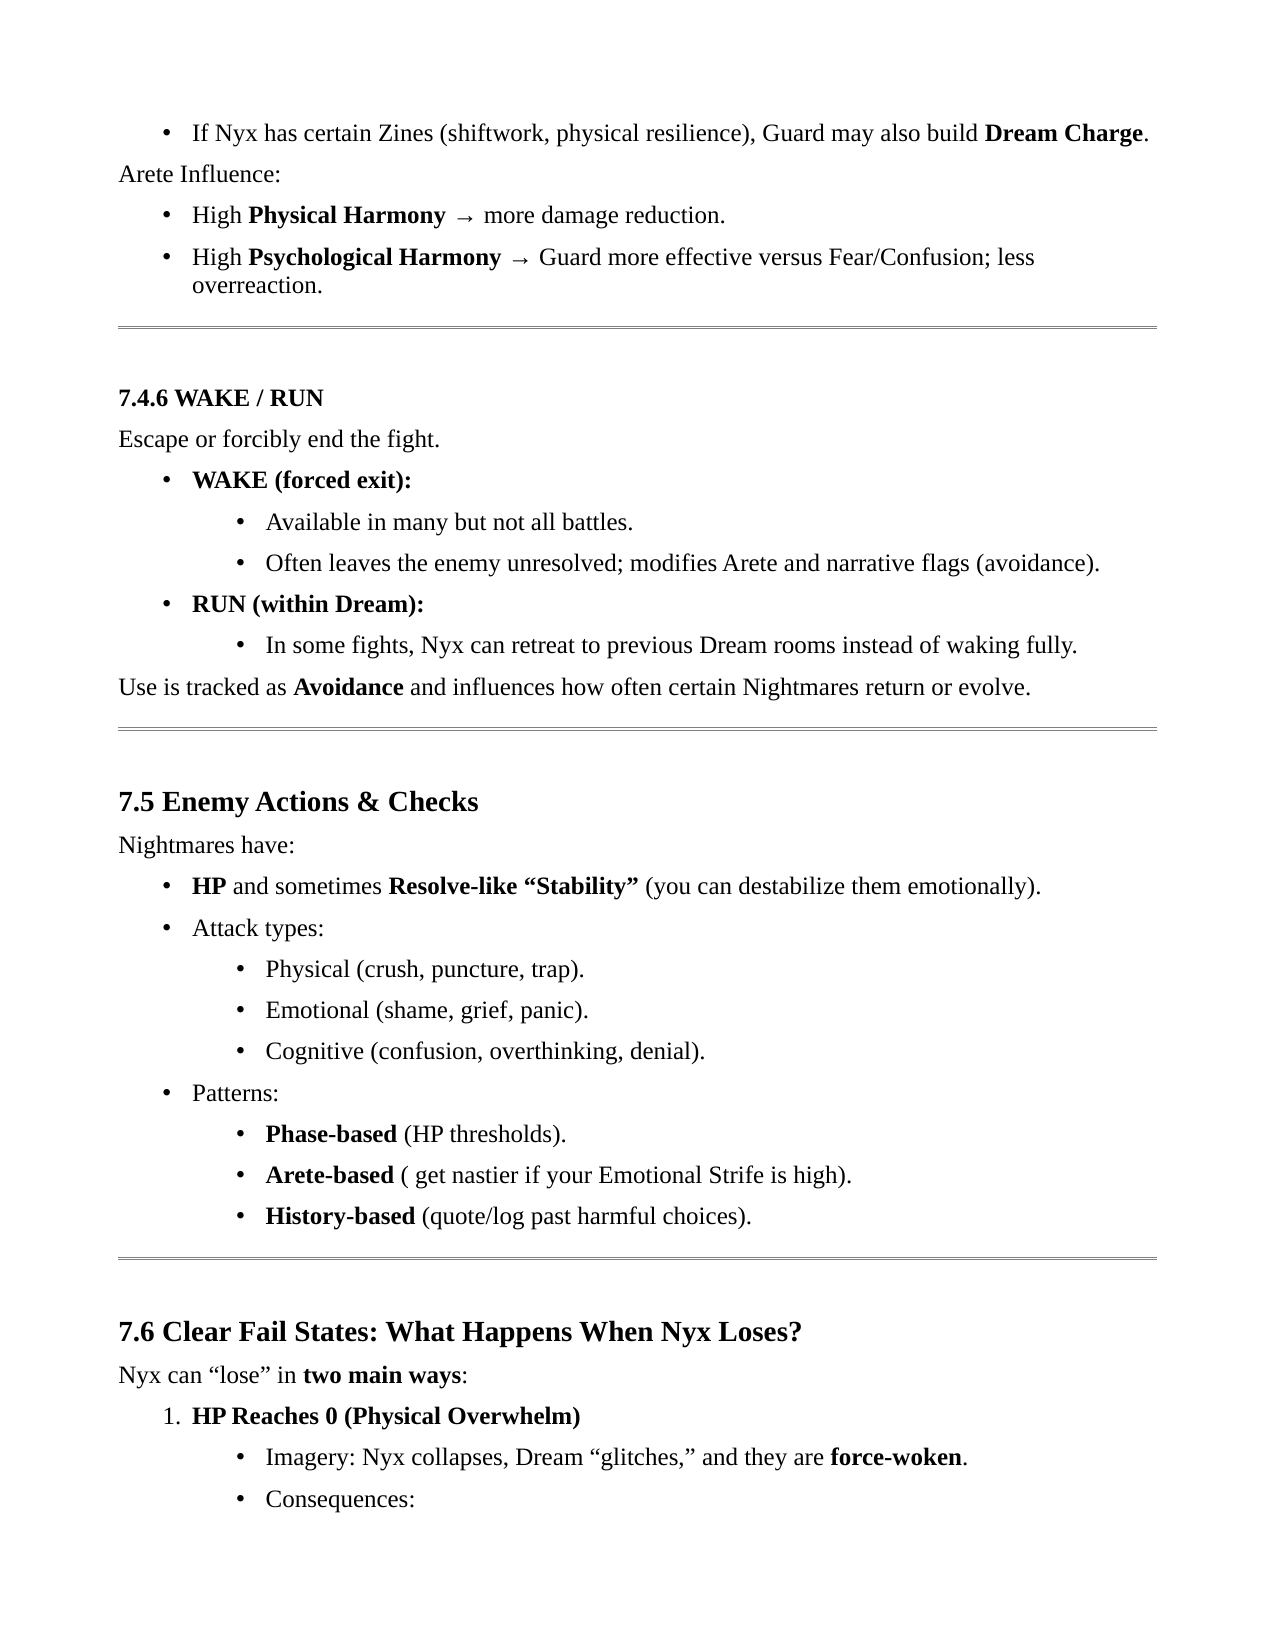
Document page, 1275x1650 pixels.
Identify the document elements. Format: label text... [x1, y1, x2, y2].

list History-based (quote/log past harmful choices). [236, 1201, 1157, 1230]
text Nightmares have: [118, 830, 1157, 859]
text Arete Influence: [118, 159, 1157, 188]
text Nyx can “lose” in two main ways: [118, 1360, 1157, 1389]
list Consequences: [236, 1484, 1157, 1512]
list HP Reaches 0 (Physical Overwhelm) [162, 1401, 1157, 1430]
subtitle 7.5 Enemy Actions & Checks [118, 784, 1157, 818]
list Arete-based ( get nastier if your Emotional Strife is high). [236, 1160, 1157, 1189]
list Physical (crush, puncture, trap). [236, 954, 1157, 983]
list RUN (within Dream): [162, 589, 1157, 618]
list Imagery: Nyx collapses, Dream “glitches,” and they are force-woken. [236, 1442, 1157, 1471]
list Cognitive (confusion, overthinking, denial). [236, 1036, 1157, 1065]
list Often leaves the enemy unresolved; modifies Arete and narrative flags (avoidance). [236, 548, 1157, 577]
list High Psychological Harmony → Guard more effective versus Fear/Confusion; less overreaction. [162, 242, 1157, 299]
list Attack types: [162, 913, 1157, 941]
list Phase-based (HP thresholds). [236, 1119, 1157, 1148]
text Use is tracked as Avoidance and influences how often certain Nightmares return or evolve. [118, 672, 1157, 701]
list WAKE (forced exit): [162, 466, 1157, 494]
list High Physical Harmony → more damage reduction. [162, 201, 1157, 229]
list Emotional (shame, grief, panic). [236, 995, 1157, 1024]
text Escape or forcibly end the fight. [118, 424, 1157, 453]
list Patterns: [162, 1078, 1157, 1106]
subtitle 7.4.6 WAKE / RUN [118, 383, 1157, 412]
list In some fights, Nyx can retreat to previous Dream rooms instead of waking fully. [236, 631, 1157, 659]
list If Nyx has certain Zines (shiftwork, physical resilience), Guard may also build Dream Charge. [162, 118, 1157, 147]
subtitle 7.6 Clear Fail States: What Happens When Nyx Loses? [118, 1314, 1157, 1347]
list HP and sometimes Resolve-like “Stability” (you can destabilize them emotionally). [162, 871, 1157, 900]
list Available in many but not all battles. [236, 507, 1157, 536]
